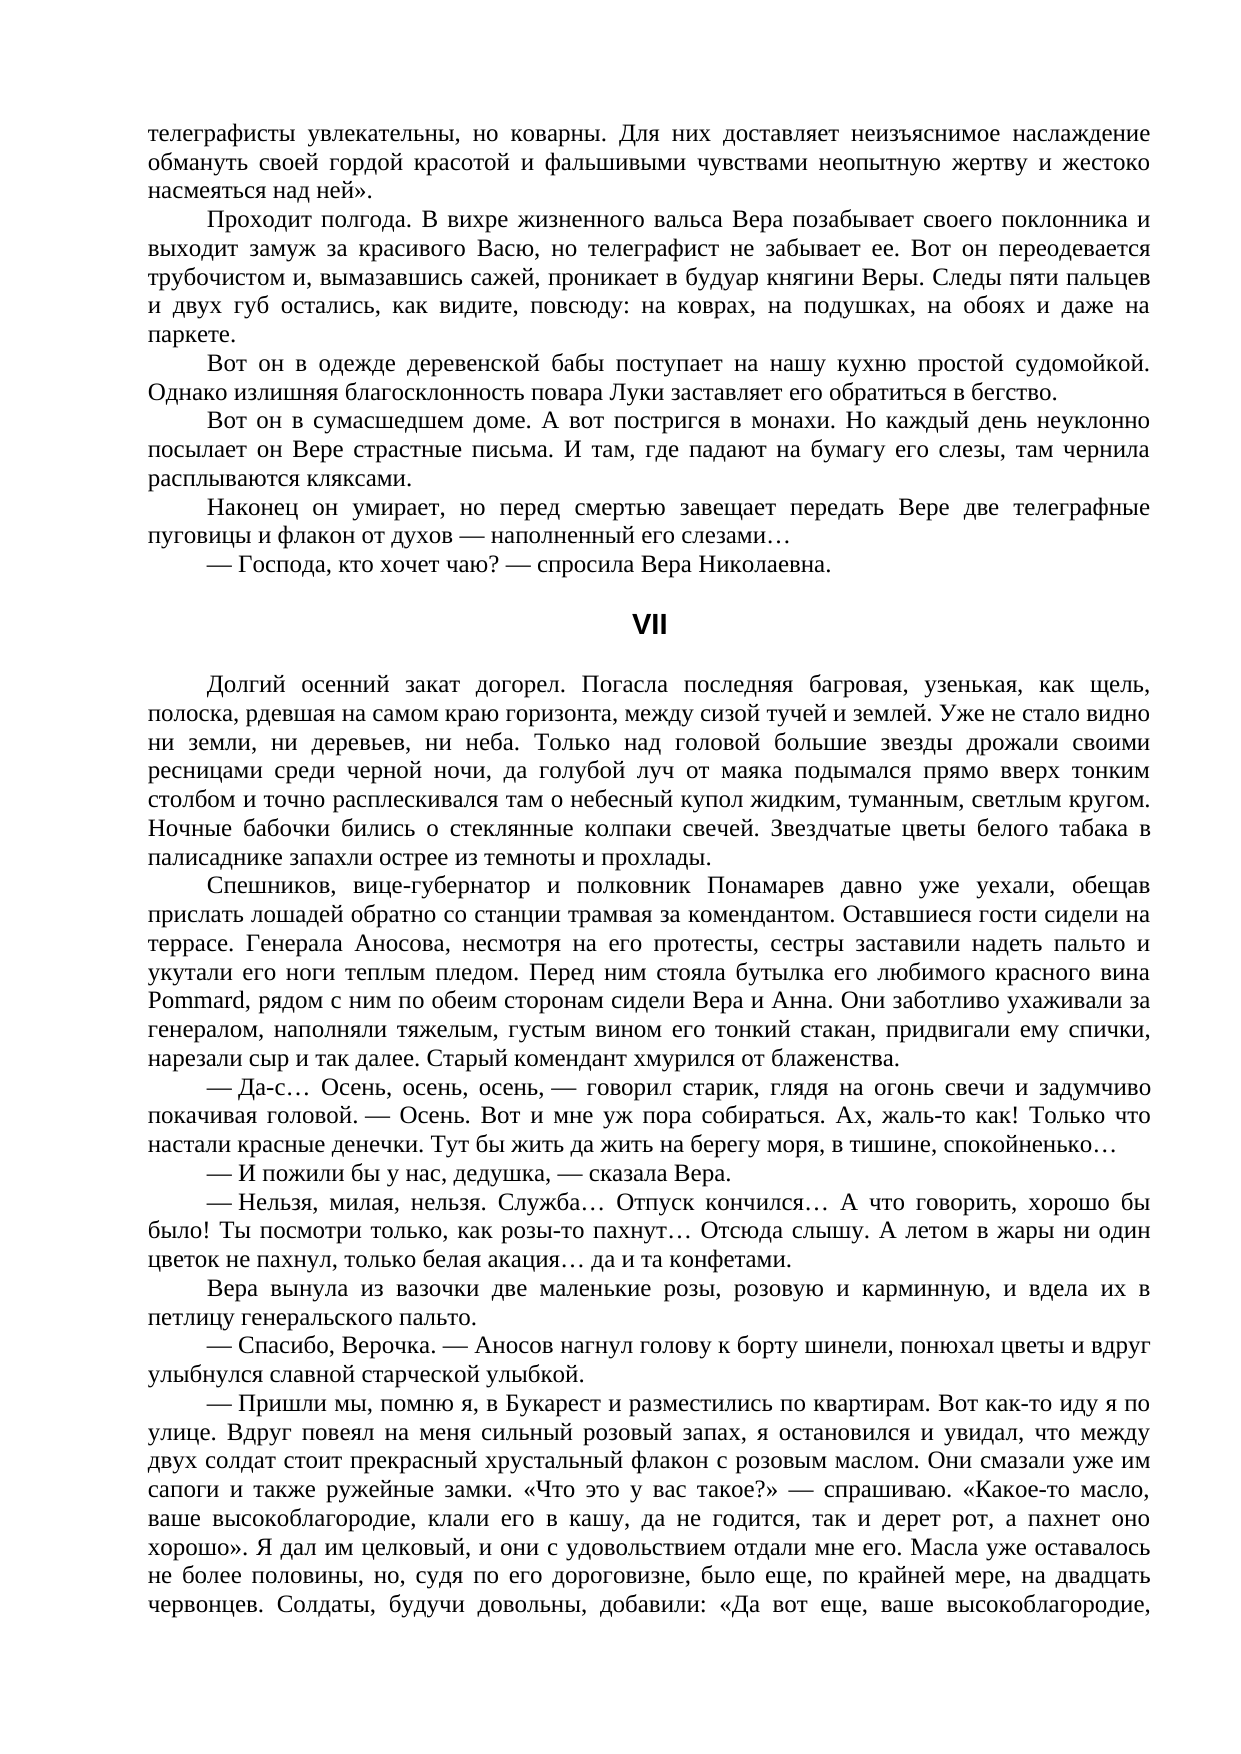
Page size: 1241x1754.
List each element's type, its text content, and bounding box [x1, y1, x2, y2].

subtitle VII [148, 607, 1152, 640]
text — Господа, кто хочет чаю? — спросила Вера Николаевна. [148, 549, 1152, 578]
text Наконец он умирает, но перед смертью завещает передать Вере две телеграфные пуговицы и флакон от духов — наполненный его слезами… [148, 492, 1152, 549]
text Вера вынула из вазочки две маленькие розы, розовую и карминную, и вдела их в петлицу генеральского пальто. [148, 1273, 1152, 1330]
text — И пожили бы у нас, дедушка, — сказала Вера. [148, 1158, 1152, 1187]
text — Пришли мы, помню я, в Букарест и разместились по квартирам. Вот как-то иду я по улице. Вдруг повеял на меня сильный розовый запах, я остановился и увидал, что между двух солдат стоит прекрасный хрустальный флакон с розовым маслом. Они смазали уже им сапоги и также ружейные замки. «Что это у вас такое?» — спрашиваю. «Какое-то масло, ваше высокоблагородие, клали его в кашу, да не годится, так и дерет рот, а пахнет оно хорошо». Я дал им целковый, и они с удовольствием отдали мне его. Масла уже оставалось не более половины, но, судя по его дороговизне, было еще, по крайней мере, на двадцать червонцев. Солдаты, будучи довольны, добавили: «Да вот еще, ваше высокоблагородие, [148, 1388, 1152, 1618]
text Спешников, вице-губернатор и полковник Понамарев давно уже уехали, обещав прислать лошадей обратно со станции трамвая за комендантом. Оставшиеся гости сидели на террасе. Генерала Аносова, несмотря на его протесты, сестры заставили надеть пальто и укутали его ноги теплым пледом. Перед ним стояла бутылка его любимого красного вина Pommard, рядом с ним по обеим сторонам сидели Вера и Анна. Они заботливо ухаживали за генералом, наполняли тяжелым, густым вином его тонкий стакан, придвигали ему спички, нарезали сыр и так далее. Старый комендант хмурился от блаженства. [148, 870, 1152, 1072]
text — Спасибо, Верочка. — Аносов нагнул голову к борту шинели, понюхал цветы и вдруг улыбнулся славной старческой улыбкой. [148, 1330, 1152, 1388]
text Вот он в одежде деревенской бабы поступает на нашу кухню простой судомойкой. Однако излишняя благосклонность повара Луки заставляет его обратиться в бегство. [148, 348, 1152, 406]
text Долгий осенний закат догорел. Погасла последняя багровая, узенькая, как щель, полоска, рдевшая на самом краю горизонта, между сизой тучей и землей. Уже не стало видно ни земли, ни деревьев, ни неба. Только над головой большие звезды дрожали своими ресницами среди черной ночи, да голубой луч от маяка подымался прямо вверх тонким столбом и точно расплескивался там о небесный купол жидким, туманным, светлым кругом. Ночные бабочки бились о стеклянные колпаки свечей. Звездчатые цветы белого табака в палисаднике запахли острее из темноты и прохлады. [148, 669, 1152, 870]
text — Да-с… Осень, осень, осень, — говорил старик, глядя на огонь свечи и задумчиво покачивая головой. — Осень. Вот и мне уж пора собираться. Ах, жаль-то как! Только что настали красные денечки. Тут бы жить да жить на берегу моря, в тишине, спокойненько… [148, 1072, 1152, 1158]
text Вот он в сумасшедшем доме. А вот постригся в монахи. Но каждый день неуклонно посылает он Вере страстные письма. И там, где падают на бумагу его слезы, там чернила расплываются кляксами. [148, 406, 1152, 492]
text — Нельзя, милая, нельзя. Служба… Отпуск кончился… А что говорить, хорошо бы было! Ты посмотри только, как розы-то пахнут… Отсюда слышу. А летом в жары ни один цветок не пахнул, только белая акация… да и та конфетами. [148, 1187, 1152, 1273]
text Проходит полгода. В вихре жизненного вальса Вера позабывает своего поклонника и выходит замуж за красивого Васю, но телеграфист не забывает ее. Вот он переодевается трубочистом и, вымазавшись сажей, проникает в будуар княгини Веры. Следы пяти пальцев и двух губ остались, как видите, повсюду: на коврах, на подушках, на обоях и даже на паркете. [148, 204, 1152, 348]
text телеграфисты увлекательны, но коварны. Для них доставляет неизъяснимое наслаждение обмануть своей гордой красотой и фальшивыми чувствами неопытную жертву и жестоко насмеяться над ней». [148, 118, 1152, 204]
